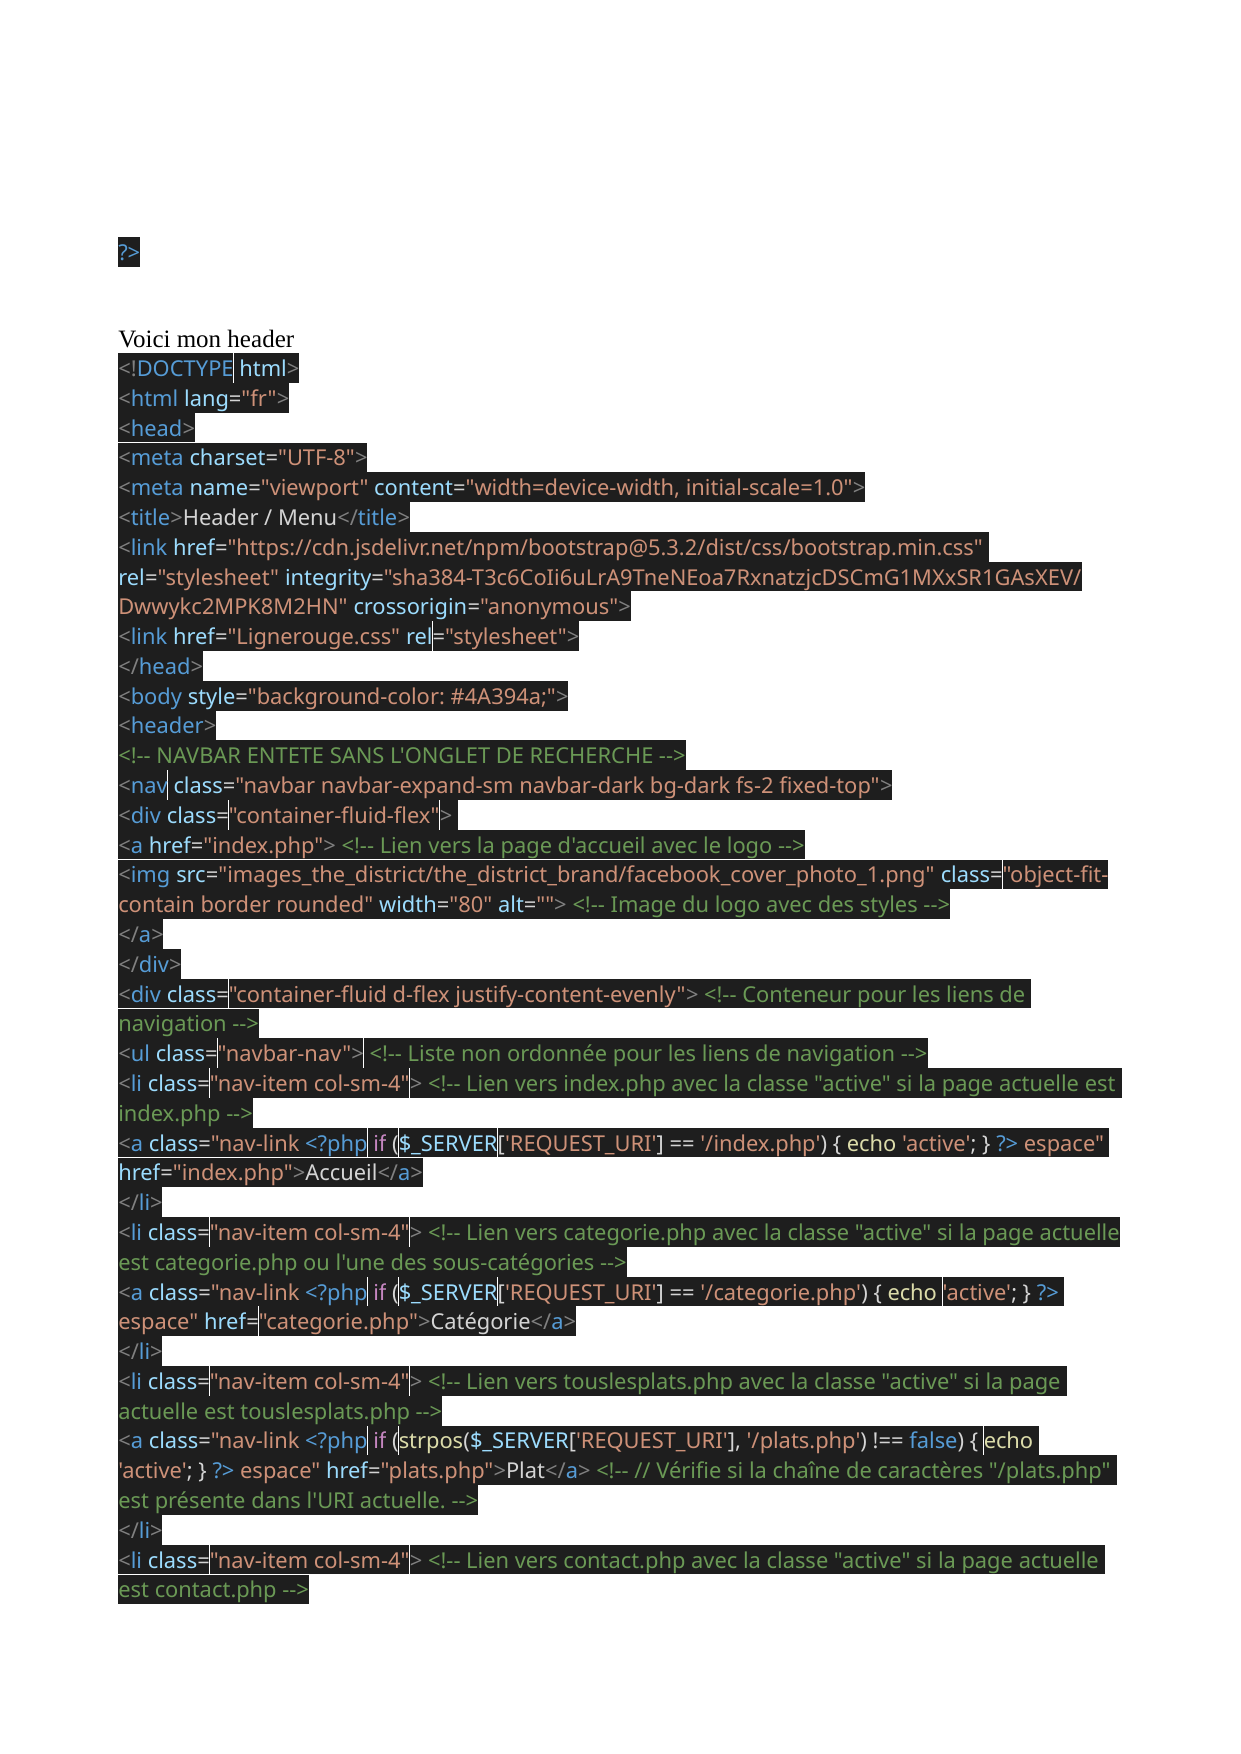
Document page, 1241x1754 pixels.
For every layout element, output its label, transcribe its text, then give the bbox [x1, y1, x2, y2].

text <ul class="navbar-nav"> <!-- Liste non ordonnée pour les liens de navigation --> [118, 1038, 1122, 1068]
text <li class="nav-item col-sm-4"> <!-- Lien vers contact.php avec la classe "active" si la page actuelle est contact.php --> [118, 1545, 1122, 1604]
text <li class="nav-item col-sm-4"> <!-- Lien vers categorie.php avec la classe "active" si la page actuelle est categorie.php ou l'une des sous-catégories --> [118, 1217, 1122, 1277]
text <!DOCTYPE html> [118, 353, 1122, 383]
text <html lang="fr"> [118, 383, 1122, 413]
text </a> [118, 919, 1122, 949]
text <body style="background-color: #4A394a;"> [118, 681, 1122, 711]
text <div class="container-fluid d-flex justify-content-evenly"> <!-- Conteneur pour les liens de navigation --> [118, 979, 1122, 1038]
text Voici mon header [118, 324, 1122, 353]
text </head> [118, 651, 1122, 681]
text <!-- NAVBAR ENTETE SANS L'ONGLET DE RECHERCHE --> [118, 740, 1122, 770]
text ?> [118, 237, 1122, 267]
text </li> [118, 1515, 1122, 1545]
text <meta charset="UTF-8"> [118, 442, 1122, 472]
text </div> [118, 949, 1122, 979]
text <link href="Lignerouge.css" rel="stylesheet"> [118, 621, 1122, 651]
text <header> [118, 711, 1122, 740]
text <meta name="viewport" content="width=device-width, initial-scale=1.0"> [118, 472, 1122, 502]
text <img src="images_the_district/the_district_brand/facebook_cover_photo_1.png" class="object-fit-contain border rounded" width="80" alt=""> <!-- Image du logo avec des styles --> [118, 859, 1122, 919]
text <li class="nav-item col-sm-4"> <!-- Lien vers touslesplats.php avec la classe "active" si la page actuelle est touslesplats.php --> [118, 1366, 1122, 1426]
text <a class="nav-link <?php if ($_SERVER['REQUEST_URI'] == '/categorie.php') { echo 'active'; } ?> espace" href="categorie.php">Catégorie</a> [118, 1277, 1122, 1336]
text <li class="nav-item col-sm-4"> <!-- Lien vers index.php avec la classe "active" si la page actuelle est index.php --> [118, 1068, 1122, 1128]
text <link href="https://cdn.jsdelivr.net/npm/bootstrap@5.3.2/dist/css/bootstrap.min.css" rel="stylesheet" integrity="sha384-T3c6CoIi6uLrA9TneNEoa7RxnatzjcDSCmG1MXxSR1GAsXEV/Dwwykc2MPK8M2HN" crossorigin="anonymous"> [118, 532, 1122, 621]
text <div class="container-fluid-flex"> [118, 800, 1122, 830]
text </li> [118, 1187, 1122, 1217]
text </li> [118, 1336, 1122, 1366]
text <a href="index.php"> <!-- Lien vers la page d'accueil avec le logo --> [118, 830, 1122, 859]
text <title>Header / Menu</title> [118, 502, 1122, 532]
text <a class="nav-link <?php if (strpos($_SERVER['REQUEST_URI'], '/plats.php') !== false) { echo 'active'; } ?> espace" href="plats.php">Plat</a> <!-- // Vérifie si la chaîne de caractères "/plats.php" est présente dans l'URI actuelle. --> [118, 1426, 1122, 1515]
text <head> [118, 413, 1122, 442]
text <nav class="navbar navbar-expand-sm navbar-dark bg-dark fs-2 fixed-top"> [118, 770, 1122, 800]
text <a class="nav-link <?php if ($_SERVER['REQUEST_URI'] == '/index.php') { echo 'active'; } ?> espace" href="index.php">Accueil</a> [118, 1128, 1122, 1187]
